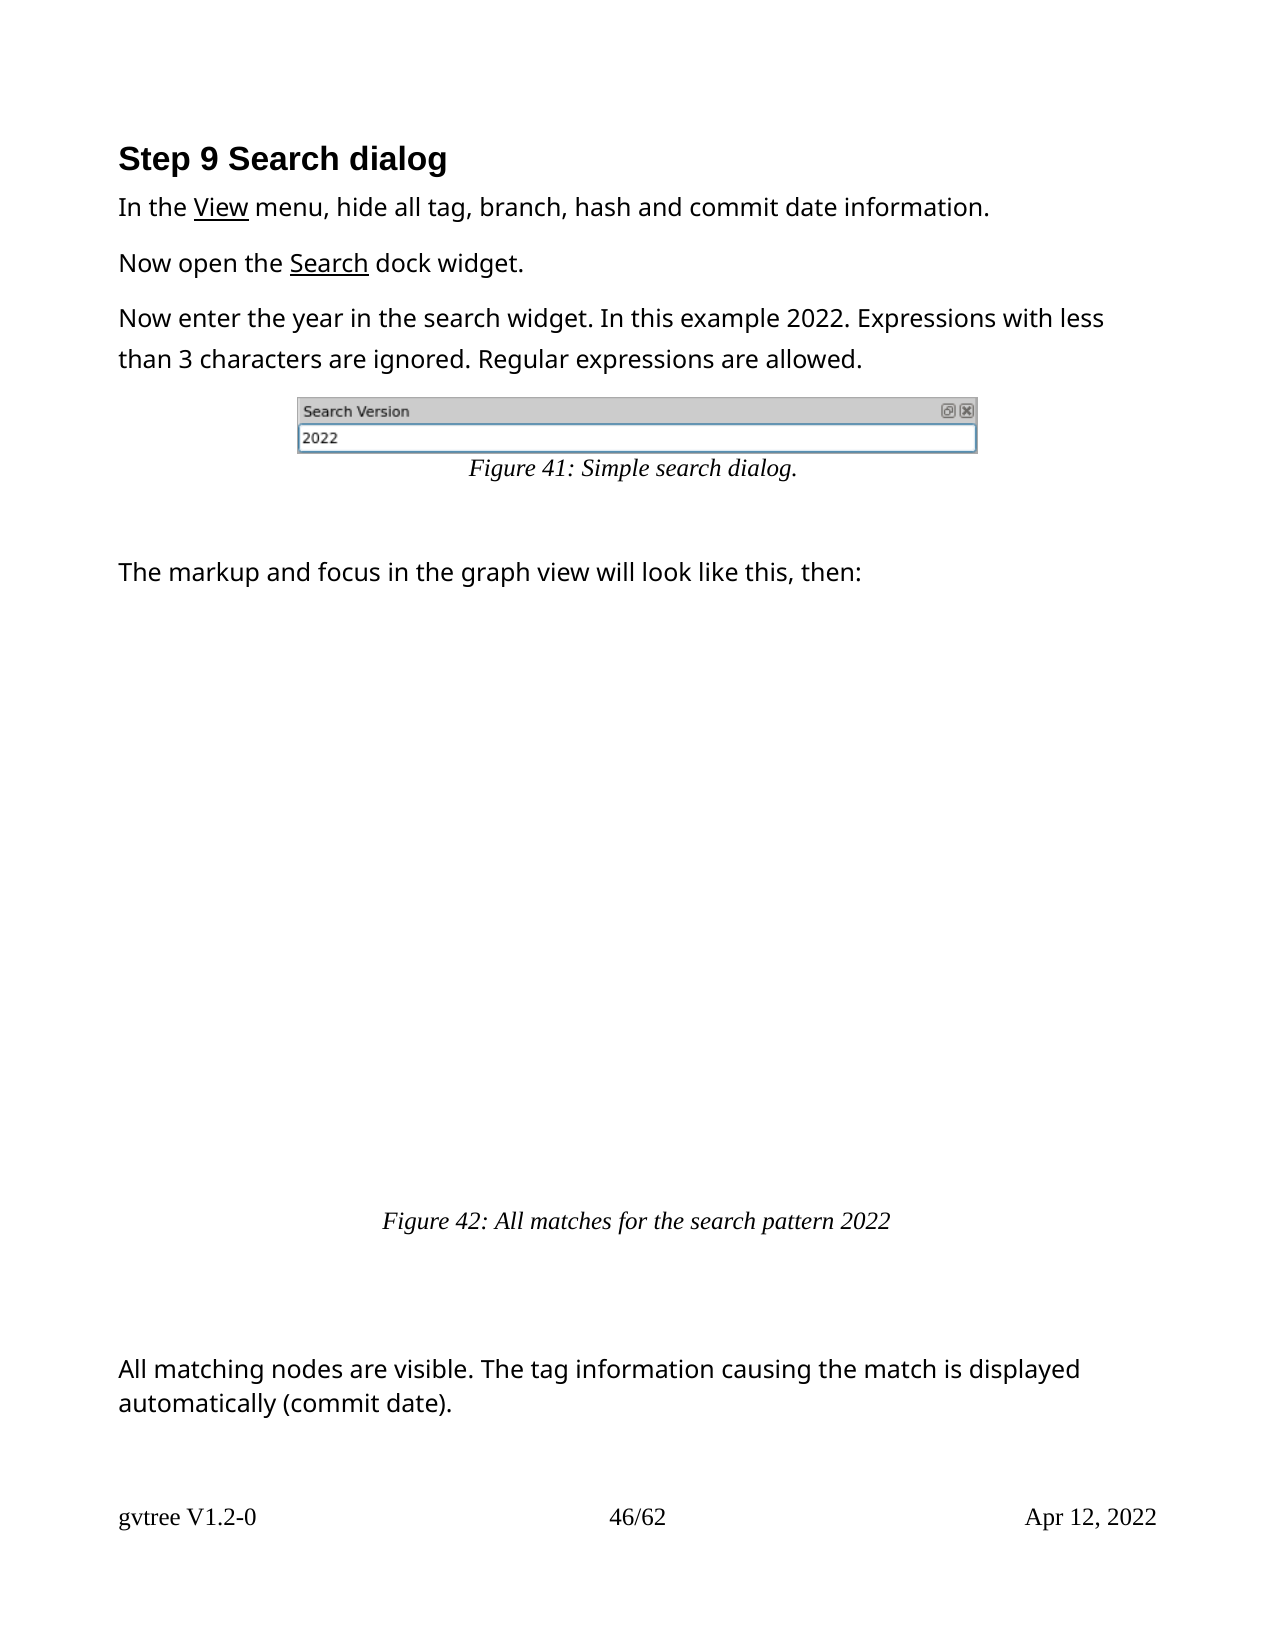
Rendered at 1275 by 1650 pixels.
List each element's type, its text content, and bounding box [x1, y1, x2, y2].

text The markup and focus in the graph view will look like this, then: [118, 555, 1157, 589]
text Figure 41: Simple search dialog. [297, 454, 978, 482]
subtitle Step 9 Search dialog [118, 139, 1157, 178]
picture [297, 397, 978, 454]
text Figure 42: All matches for the search pattern 2022 [240, 623, 1035, 1234]
text In the View menu, hide all tag, branch, hash and commit date information. [118, 190, 1157, 224]
text All matching nodes are visible. The tag information causing the match is displayed automatically (commit date). [118, 1351, 1157, 1419]
text Now open the Search dock widget. [118, 246, 1157, 279]
text Now enter the year in the search widget. In this example 2022. Expressions with less than 3 characters are ignored. Regular expressions are allowed. [118, 301, 1157, 376]
